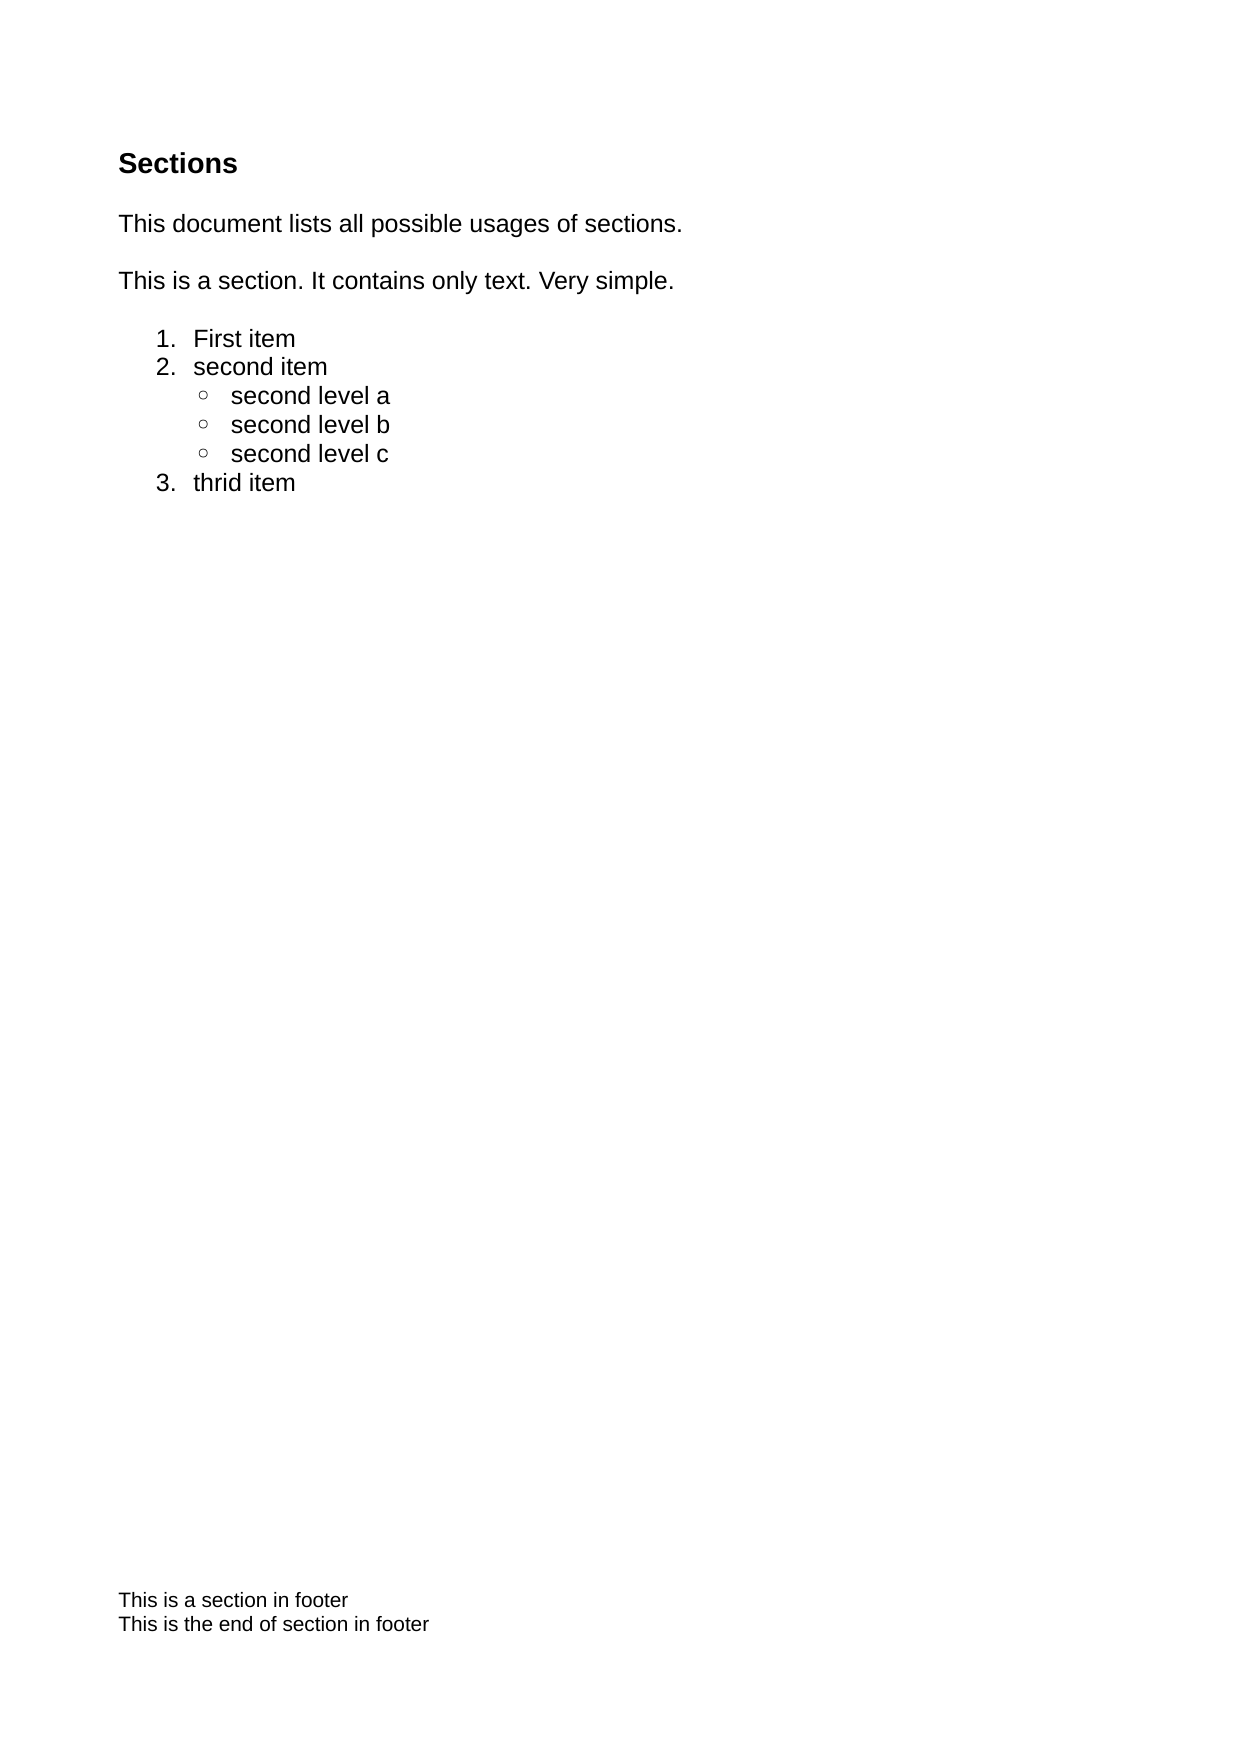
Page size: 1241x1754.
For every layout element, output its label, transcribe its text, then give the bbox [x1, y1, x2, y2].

list First item [156, 324, 1122, 352]
list second item [156, 352, 1122, 381]
list second level b [193, 410, 1122, 439]
subtitle Sections [118, 147, 1122, 180]
text This is a section. It contains only text. Very simple. [118, 266, 1122, 295]
list thrid item [156, 468, 1122, 496]
list second level c [193, 439, 1122, 468]
text This document lists all possible usages of sections. [118, 209, 1122, 237]
list second level a [193, 381, 1122, 410]
